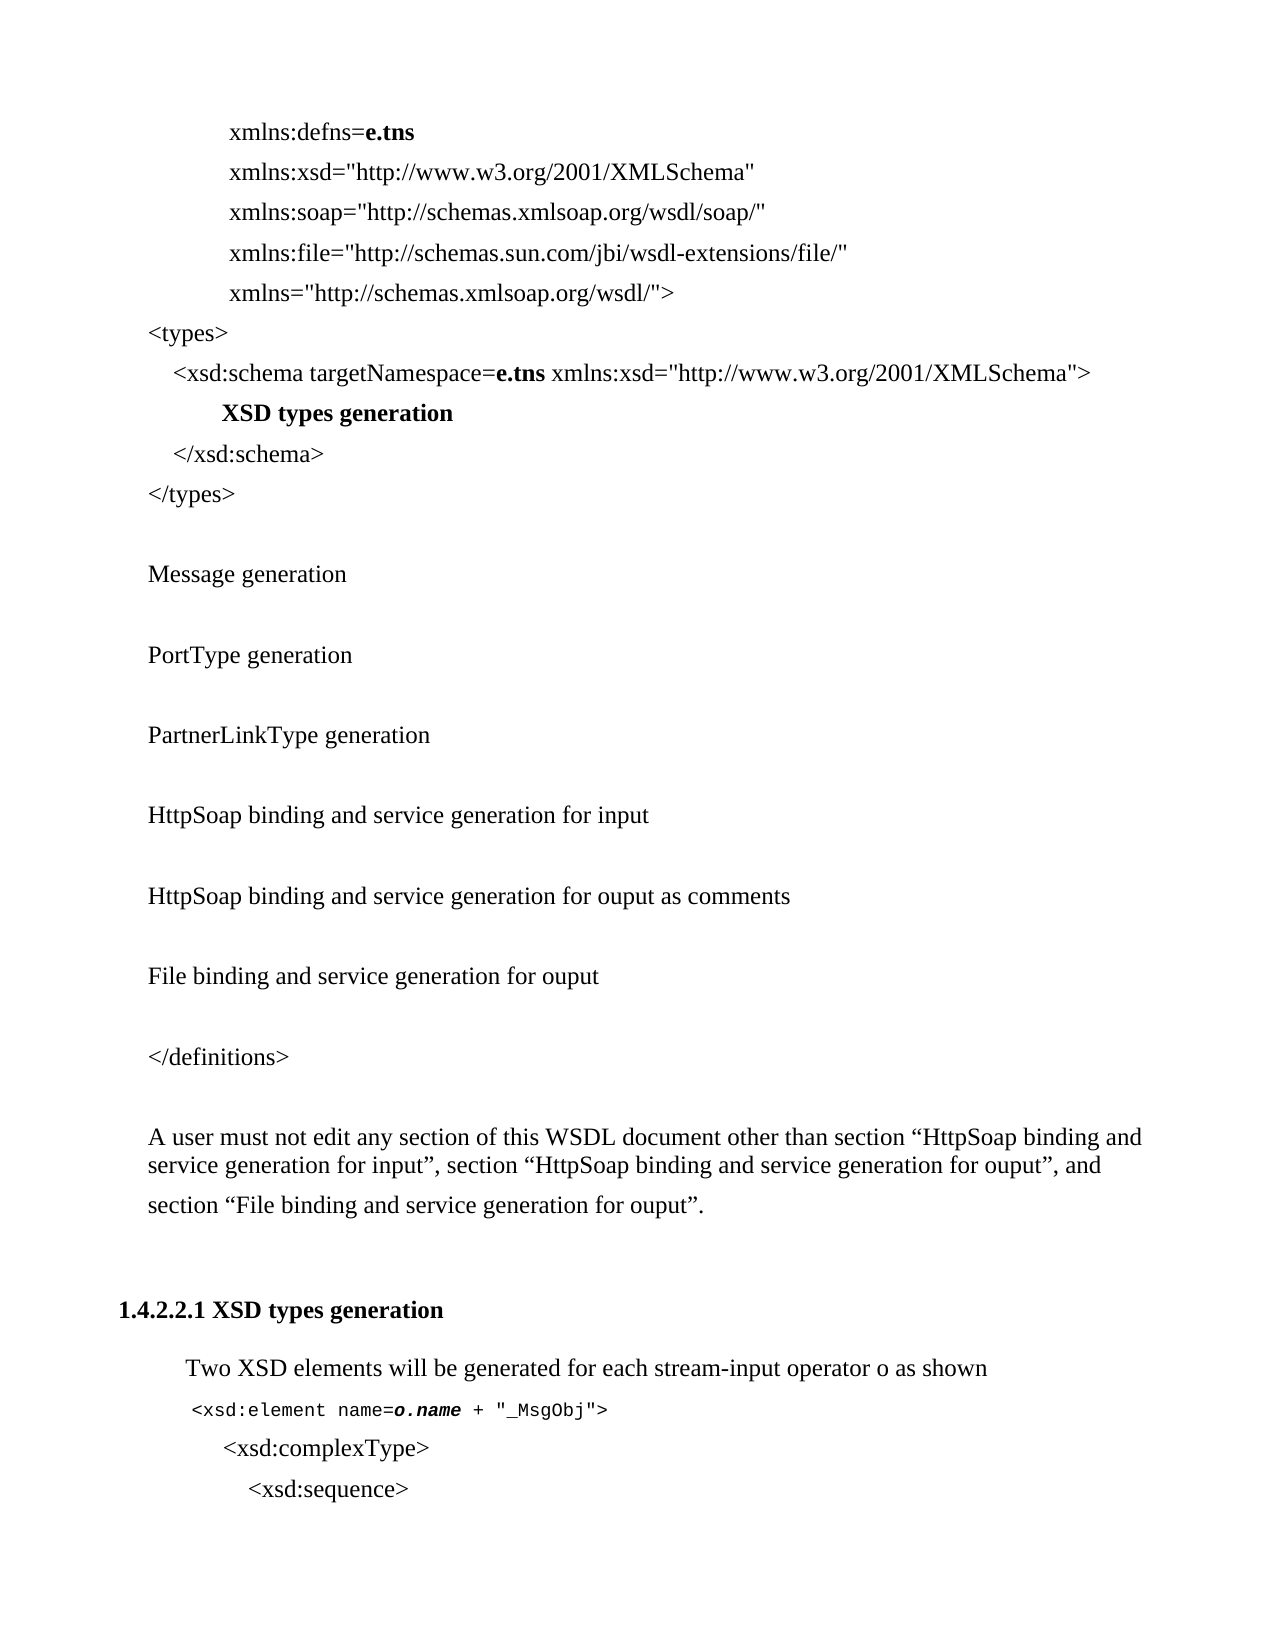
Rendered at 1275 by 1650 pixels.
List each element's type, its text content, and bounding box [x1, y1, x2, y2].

text HttpSoap binding and service generation for input [148, 802, 1157, 829]
text xmlns="http://schemas.xmlsoap.org/wsdl/"> [148, 279, 1157, 307]
text xmlns:soap="http://schemas.xmlsoap.org/wsdl/soap/" [148, 198, 1157, 226]
subtitle 1.4.2.2.1 XSD types generation [118, 1297, 1157, 1324]
text Message generation [148, 560, 1157, 588]
text xmlns:file="http://schemas.sun.com/jbi/wsdl-extensions/file/" [148, 239, 1157, 266]
text xmlns:defns=e.tns [148, 118, 1157, 146]
text xmlns:xsd="http://www.w3.org/2001/XMLSchema" [148, 158, 1157, 186]
text PortType generation [148, 641, 1157, 668]
text </definitions> [148, 1043, 1157, 1071]
text <xsd:complexType> [148, 1434, 1157, 1462]
text <types> [148, 319, 1157, 347]
text PartnerLinkType generation [148, 721, 1157, 749]
list Two XSD elements will be generated for each stream-input operator o as shown [148, 1354, 1157, 1382]
text XSD types generation [148, 399, 1157, 427]
text <xsd:sequence> [148, 1475, 1157, 1502]
text <xsd:element name=o.name + "_MsgObj"> [148, 1394, 1157, 1422]
text A user must not edit any section of this WSDL document other than section “HttpSoap binding and service generation for input”, section “HttpSoap binding and service generation for ouput”, and [148, 1123, 1157, 1179]
text </types> [148, 480, 1157, 508]
text </xsd:schema> [148, 440, 1157, 467]
text File binding and service generation for ouput [148, 962, 1157, 990]
text section “File binding and service generation for ouput”. [148, 1191, 1157, 1219]
text <xsd:schema targetNamespace=e.tns xmlns:xsd="http://www.w3.org/2001/XMLSchema"> [148, 359, 1157, 387]
text HttpSoap binding and service generation for ouput as comments [148, 882, 1157, 910]
